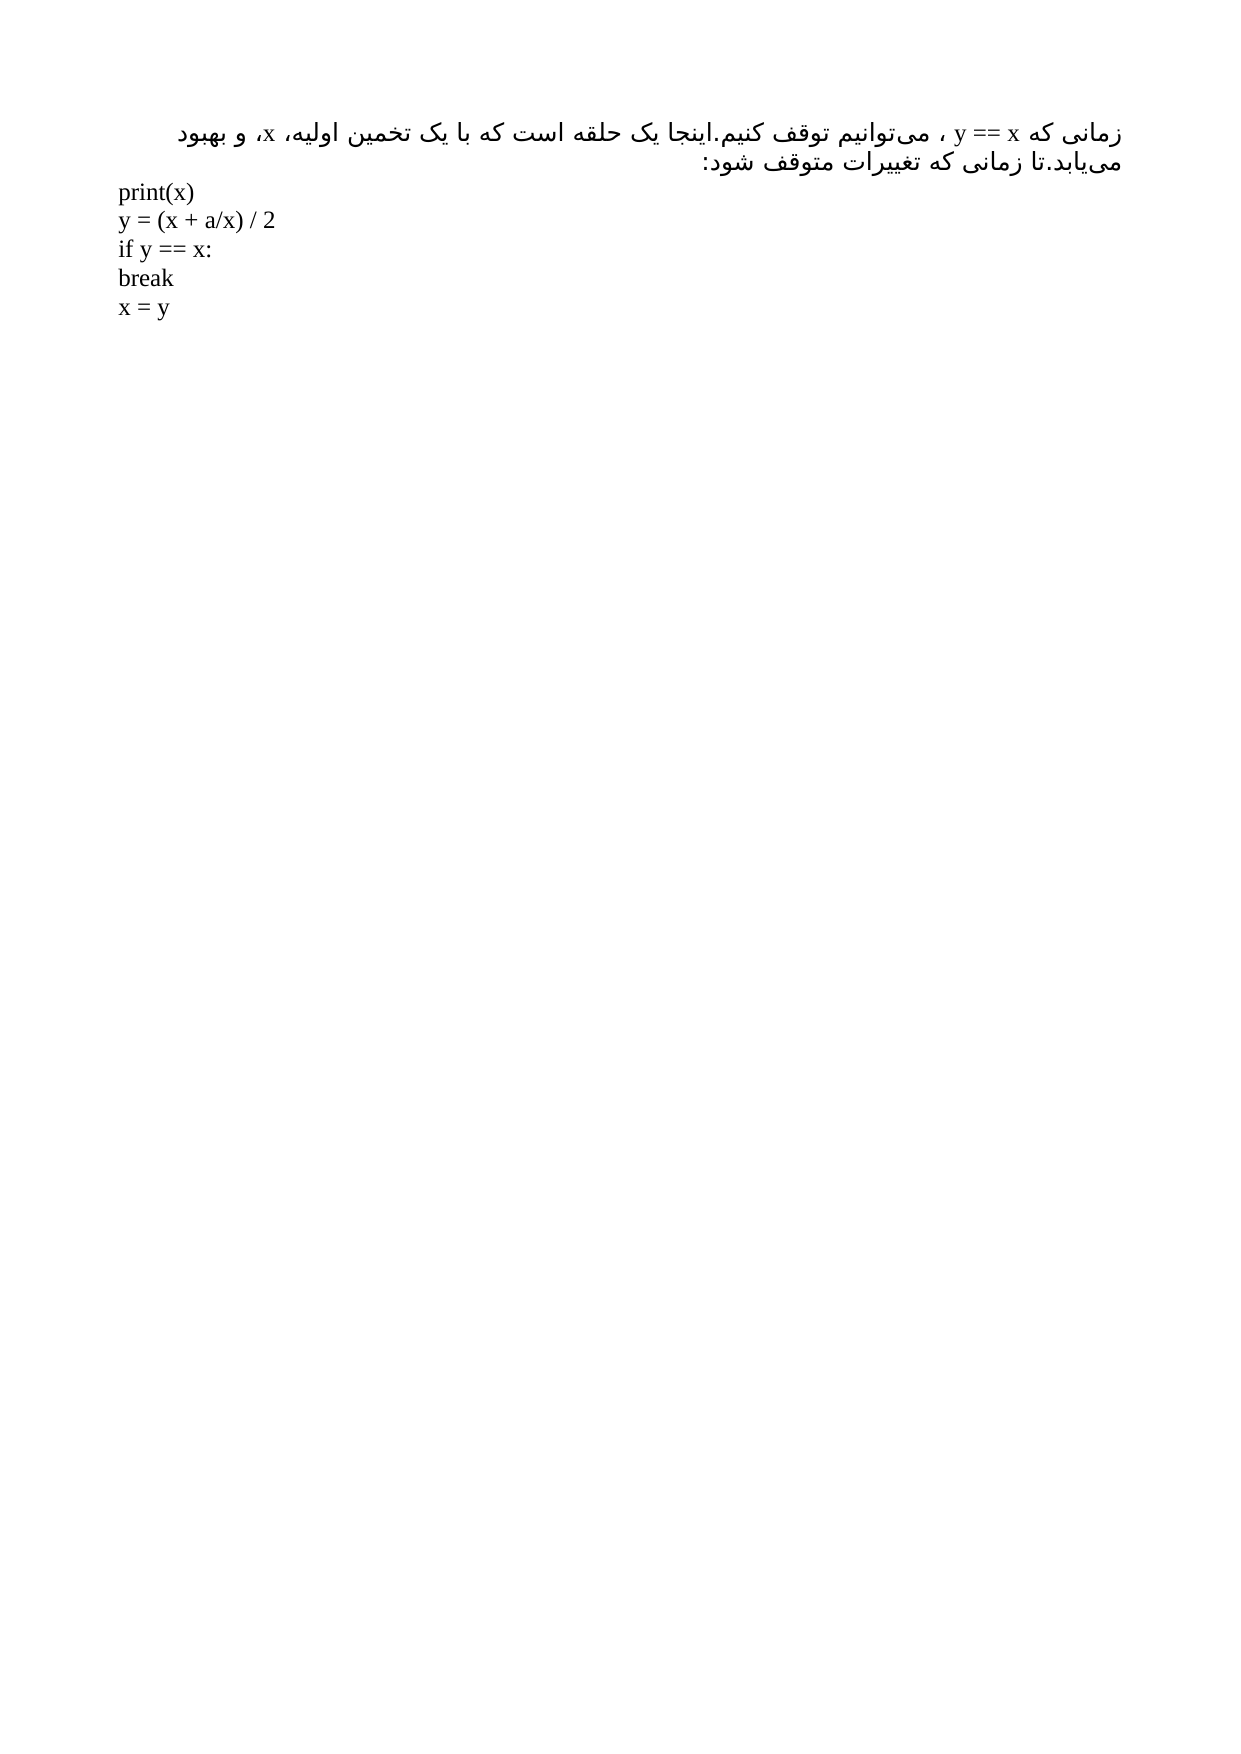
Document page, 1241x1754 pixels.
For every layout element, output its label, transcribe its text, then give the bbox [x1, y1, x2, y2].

text print(x) [118, 177, 1122, 205]
text y = (x + a/x) / 2 [118, 205, 1122, 234]
text زمانی که y == x ، می‌توانیم توقف کنیم.اینجا یک حلقه است که با یک تخمین اولیه، x، و بهبود می‌یابد.تا زمانی که تغییرات متوقف شود: [118, 118, 1122, 177]
text if y == x: [118, 234, 1122, 263]
text x = y [118, 292, 1122, 320]
text break [118, 263, 1122, 292]
